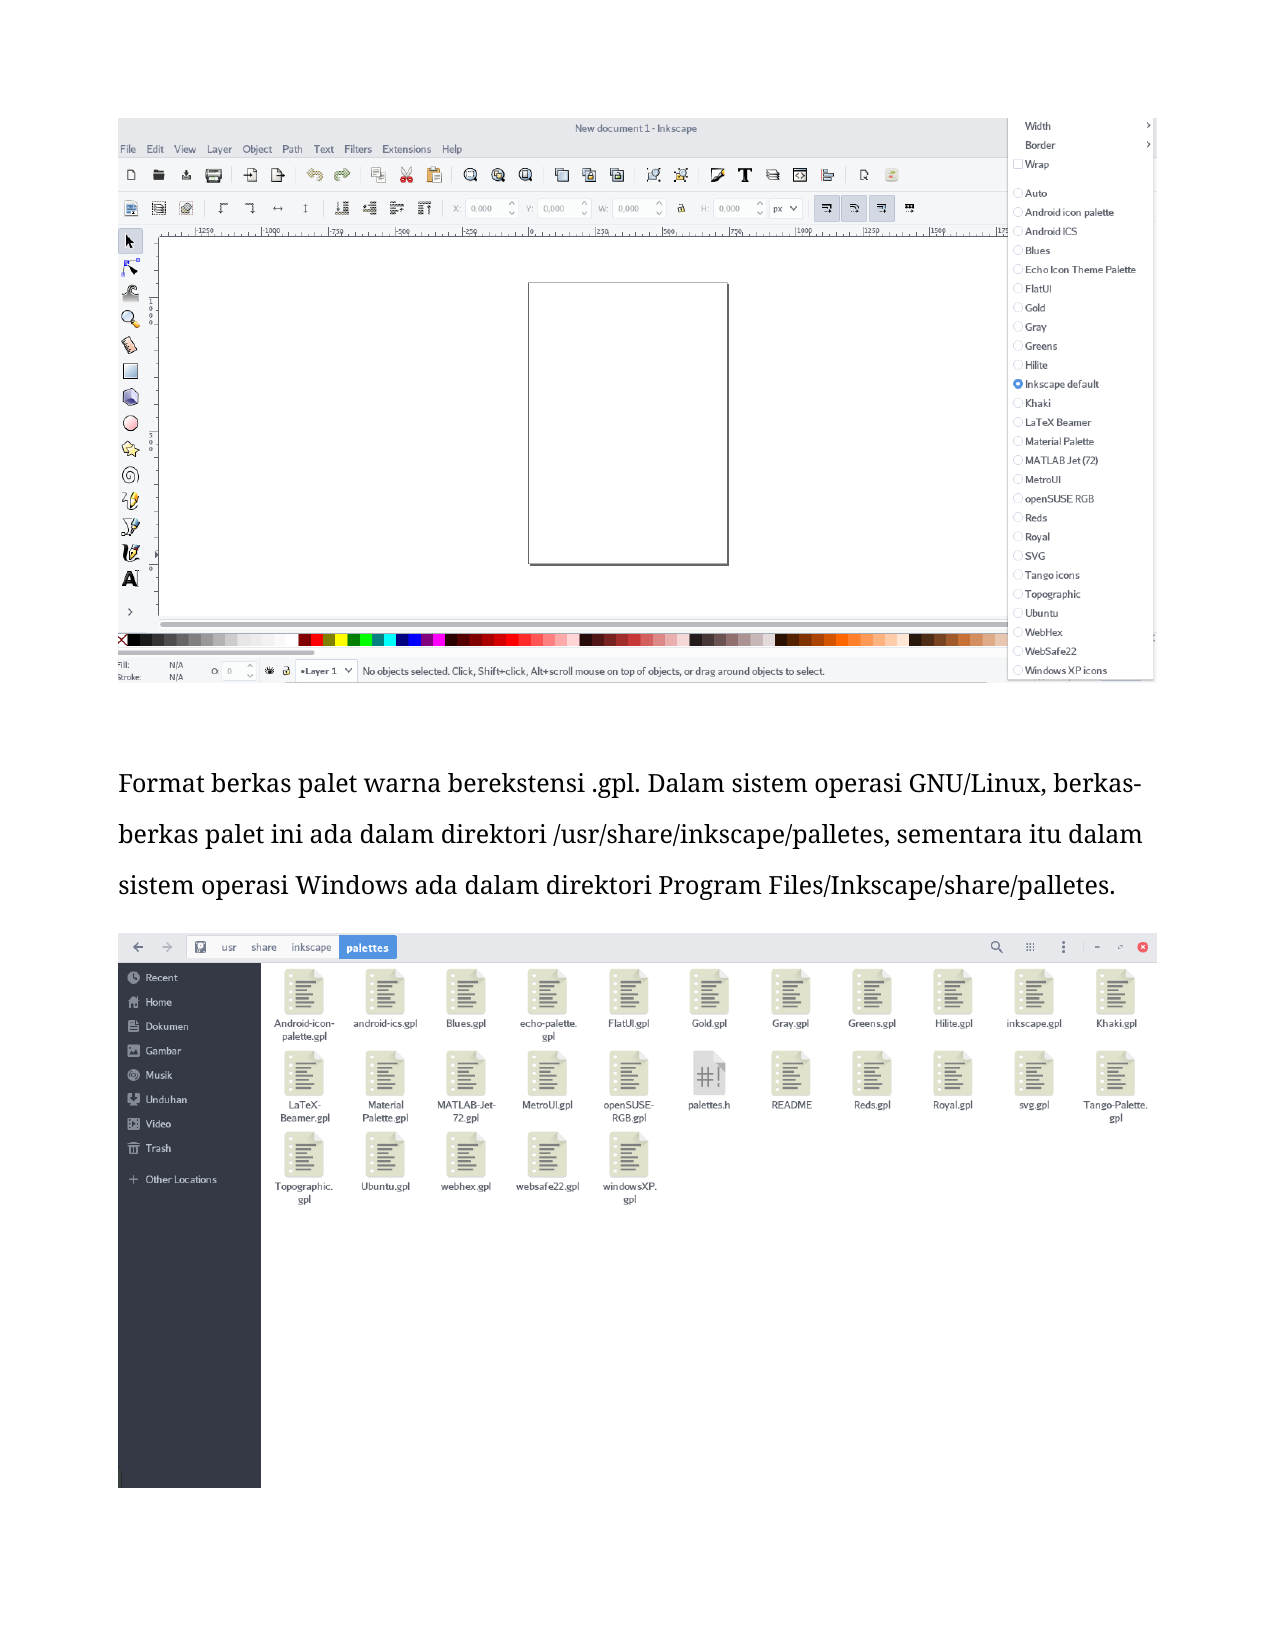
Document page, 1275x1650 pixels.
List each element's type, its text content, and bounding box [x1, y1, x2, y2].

picture [118, 118, 1157, 683]
text Format berkas palet warna berekstensi .gpl. Dalam sistem operasi GNU/Linux, berkas-berkas palet ini ada dalam direktori /usr/share/inkscape/palletes, sementara itu dalam sistem operasi Windows ada dalam direktori Program Files/Inkscape/share/palletes. [118, 765, 1157, 902]
picture [118, 933, 1157, 1488]
